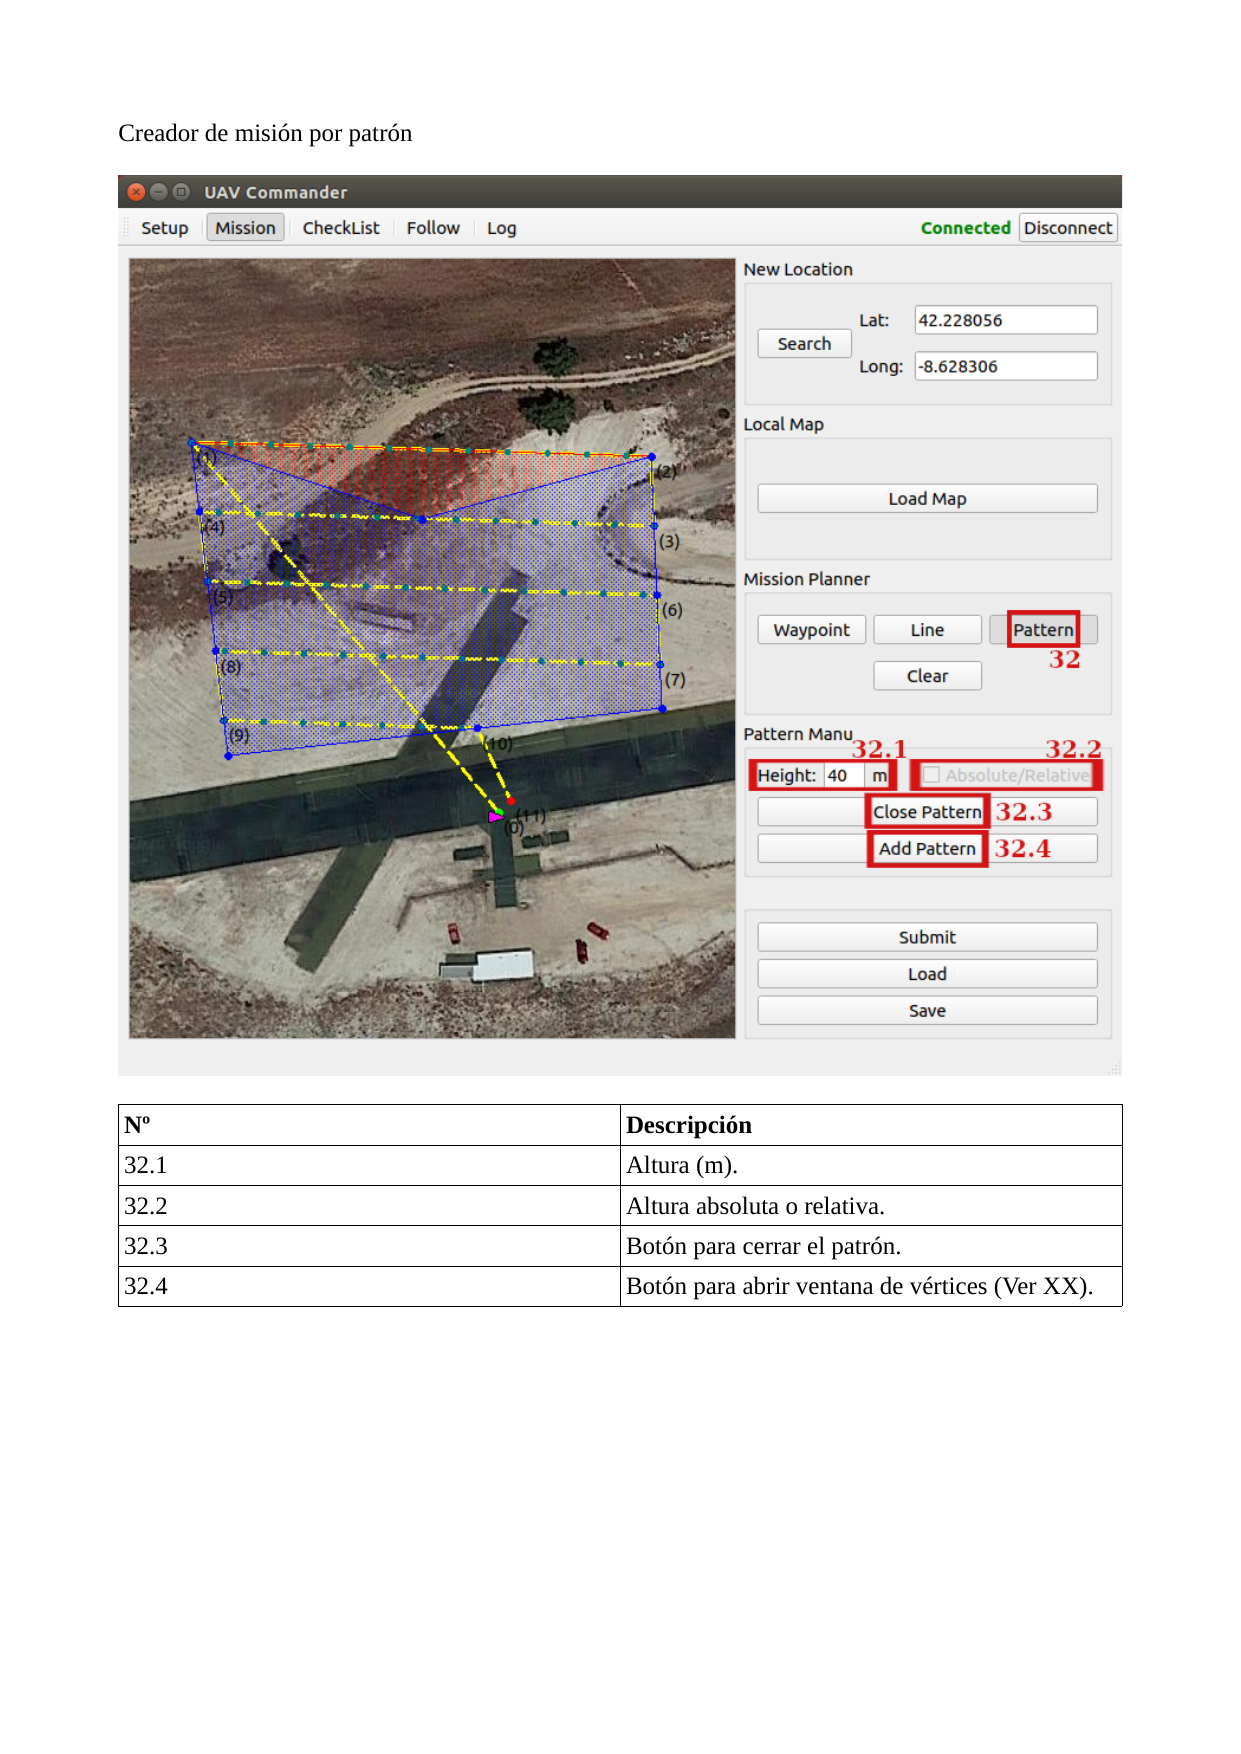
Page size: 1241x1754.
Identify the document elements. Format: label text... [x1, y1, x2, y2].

table_cell 32.2 [119, 1186, 620, 1225]
table_cell 32.4 [119, 1267, 620, 1306]
table_cell Altura (m). [621, 1146, 1122, 1185]
table_cell Botón para cerrar el patrón. [621, 1226, 1122, 1266]
picture [118, 175, 1123, 1076]
table_header Nº [119, 1105, 620, 1144]
text Creador de misión por patrón [118, 118, 1122, 147]
table_cell 32.3 [119, 1226, 620, 1266]
table_cell Altura absoluta o relativa. [621, 1186, 1122, 1225]
table_cell Botón para abrir ventana de vértices (Ver XX). [621, 1267, 1122, 1306]
table_cell 32.1 [119, 1146, 620, 1185]
table_header Descripción [621, 1105, 1122, 1144]
